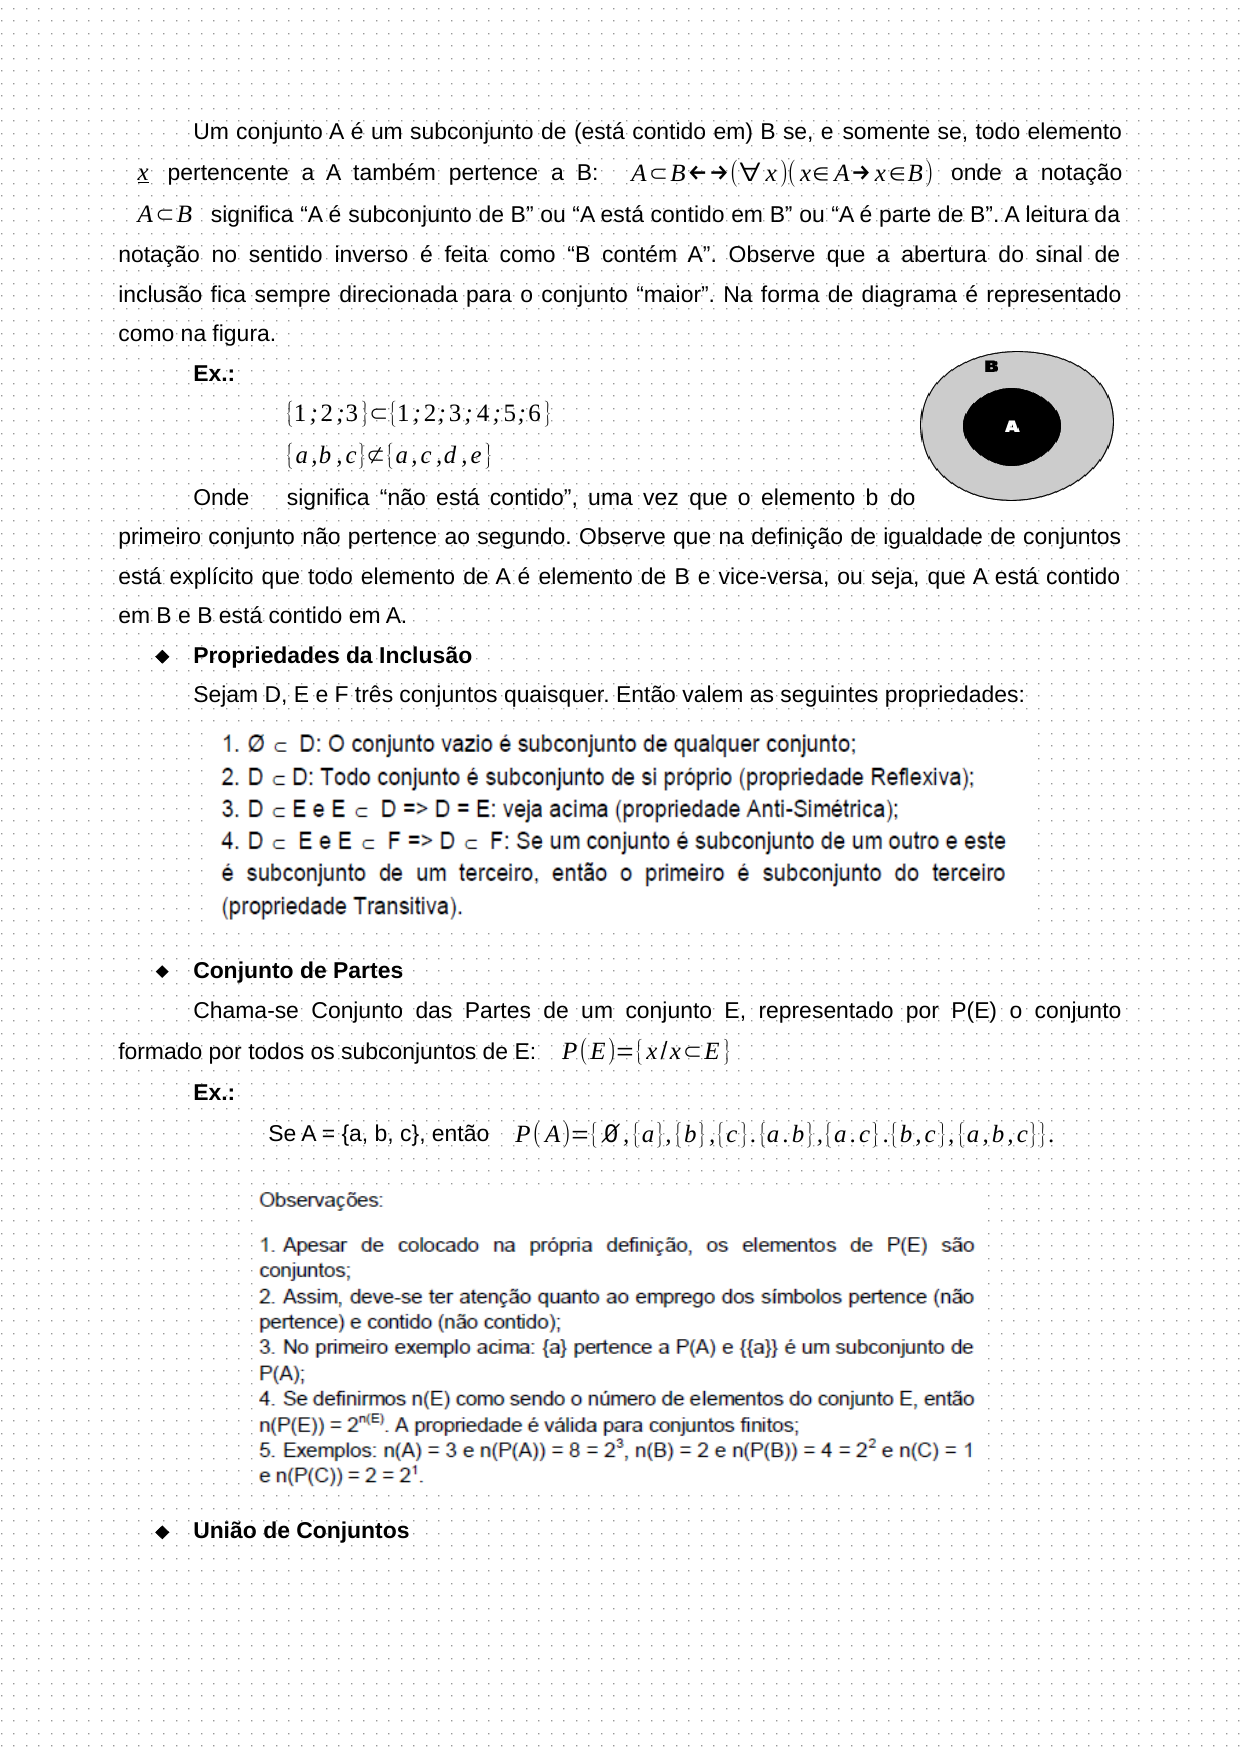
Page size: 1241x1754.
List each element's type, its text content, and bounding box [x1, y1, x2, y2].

text Ex.: [118, 1079, 1122, 1106]
text Se A = {a, b, c}, então [118, 1119, 1122, 1149]
picture [0, 0, 1241, 1754]
text Chama-se Conjunto das Partes de um conjunto E, representado por P(E) o conjunto formado por todos os subconjuntos de E: [118, 997, 1122, 1066]
list Propriedades da Inclusão [156, 642, 1122, 668]
list União de Conjuntos [156, 1517, 1122, 1543]
text Um conjunto A é um subconjunto de (está contido em) B se, e somente se, todo elementopertencente a A também pertence a B: onde a notação significa “A é subconjunto de B” ou “A está contido em B” ou “A é parte de B”. A leitura da notação no sentido inverso é feita como “B contém A”. Observe que a abertura do sinal de inclusão fica sempre direcionada para o conjunto “maior”. Na forma de diagrama é representado como na figura. [118, 118, 1122, 347]
text Onde C significa “não está contido”, uma vez que o elemento b do primeiro conjunto não pertence ao segundo. Observe que na definição de igualdade de conjuntos está explícito que todo elemento de A é elemento de B e vice-versa, ou seja, que A está contido em B e B está contido em A. [118, 484, 1122, 628]
text Sejam D, E e F três conjuntos quaisquer. Então valem as seguintes propriedades: [118, 681, 1122, 707]
list Conjunto de Partes [156, 957, 1122, 984]
text Ex.: [118, 360, 915, 386]
